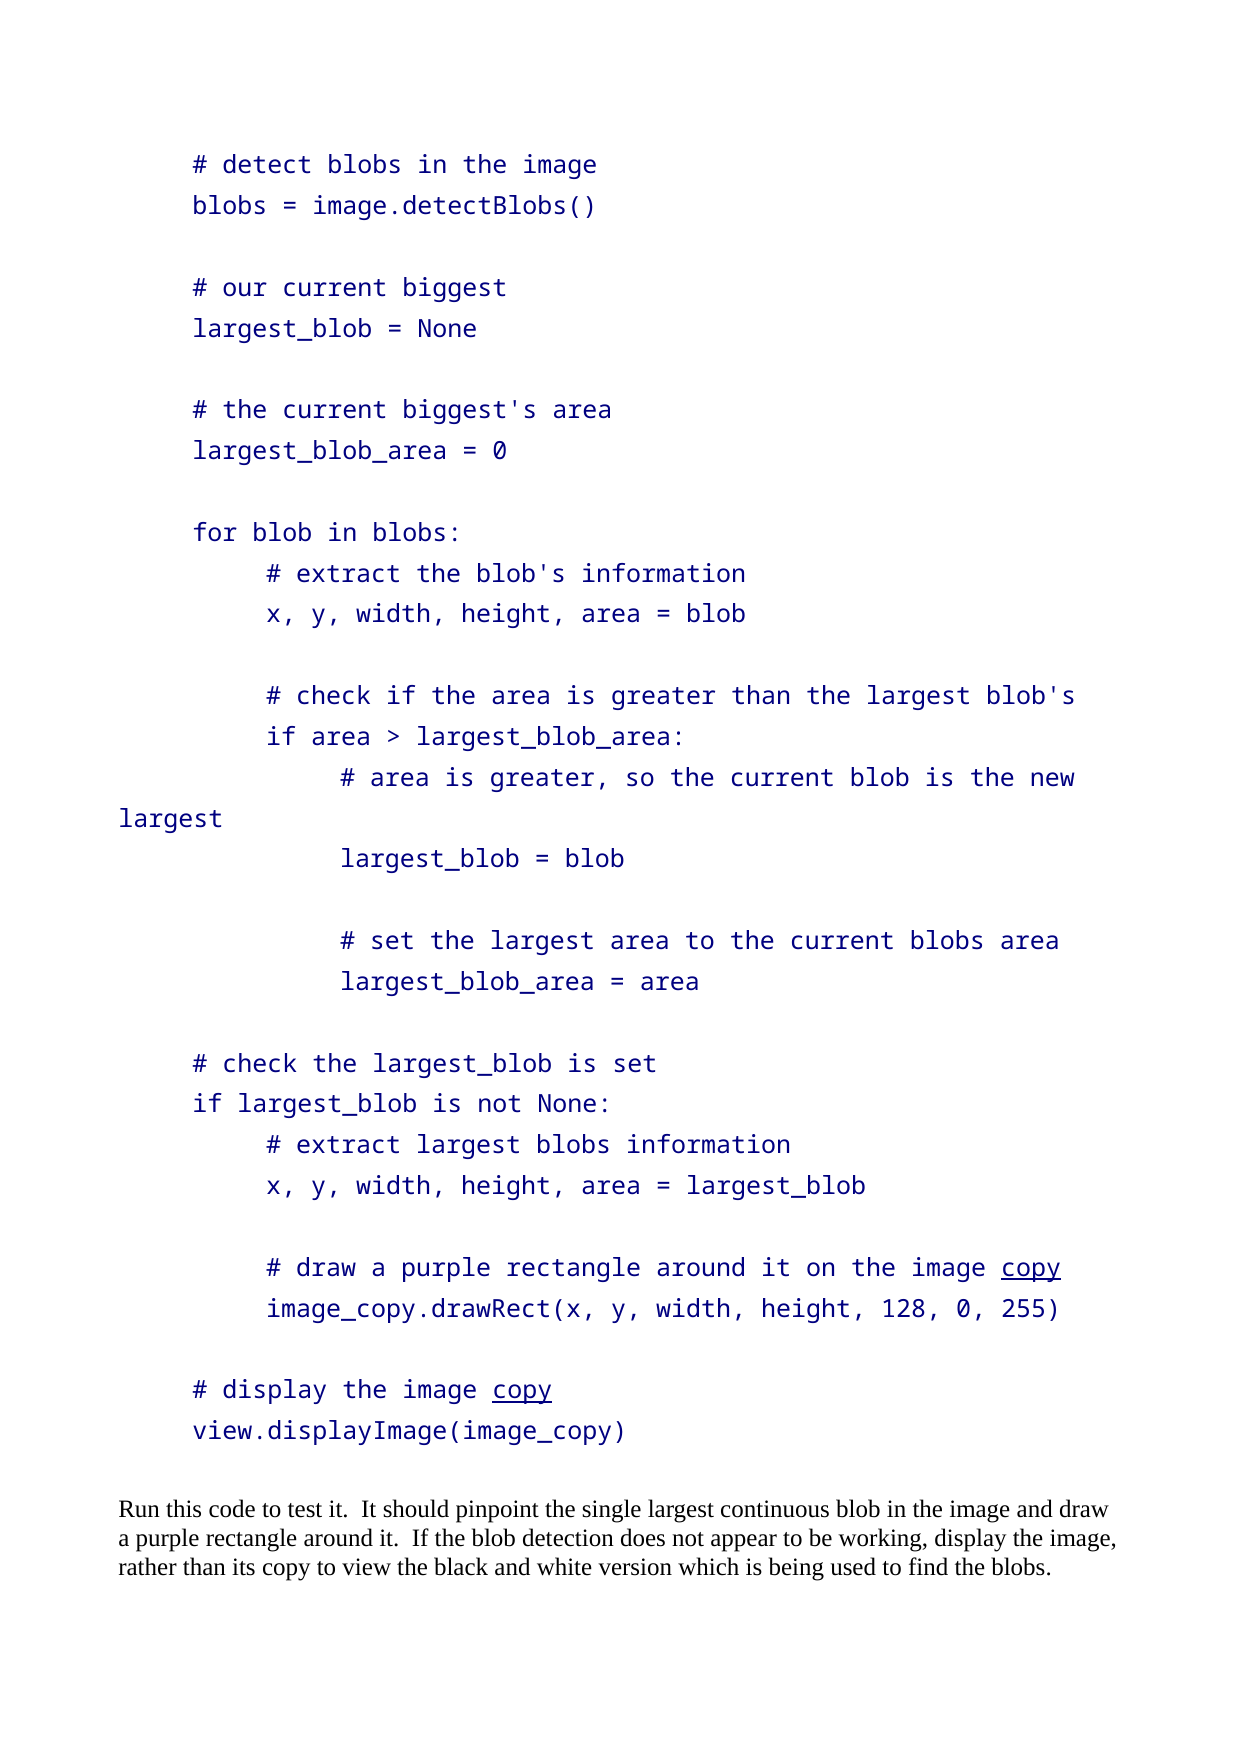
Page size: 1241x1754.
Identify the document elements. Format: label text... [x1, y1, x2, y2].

text # the current biggest's area [118, 392, 1122, 426]
text # area is greater, so the current blob is the new largest [118, 759, 1122, 834]
text # check if the area is greater than the largest blob's [118, 678, 1122, 712]
text blobs = image.detectBlobs() [118, 188, 1122, 222]
text for blob in blobs: [118, 514, 1122, 548]
text # our current biggest [118, 269, 1122, 303]
text x, y, width, height, area = blob [118, 596, 1122, 630]
text x, y, width, height, area = largest_blob [118, 1168, 1122, 1202]
text if area > largest_blob_area: [118, 718, 1122, 753]
text # set the largest area to the current blobs area [118, 923, 1122, 957]
text largest_blob_area = area [118, 963, 1122, 998]
text largest_blob_area = 0 [118, 433, 1122, 467]
text # check the largest_blob is set [118, 1045, 1122, 1079]
text # extract the blob's information [118, 555, 1122, 589]
text # display the image copy [118, 1372, 1122, 1406]
text largest_blob = None [118, 310, 1122, 344]
text view.displayImage(image_copy) [118, 1413, 1122, 1447]
text Run this code to test it. It should pinpoint the single largest continuous blob in the image and draw a purple rectangle around it. If the blob detection does not appear to be working, display the image, rather than its copy to view the black and white version which is being used to find the blobs. [118, 1494, 1122, 1581]
text largest_blob = blob [118, 841, 1122, 875]
text # draw a purple rectangle around it on the image copy [118, 1249, 1122, 1283]
text # extract largest blobs information [118, 1127, 1122, 1161]
text image_copy.drawRect(x, y, width, height, 128, 0, 255) [118, 1290, 1122, 1324]
text if largest_blob is not None: [118, 1086, 1122, 1120]
text # detect blobs in the image [118, 147, 1122, 181]
